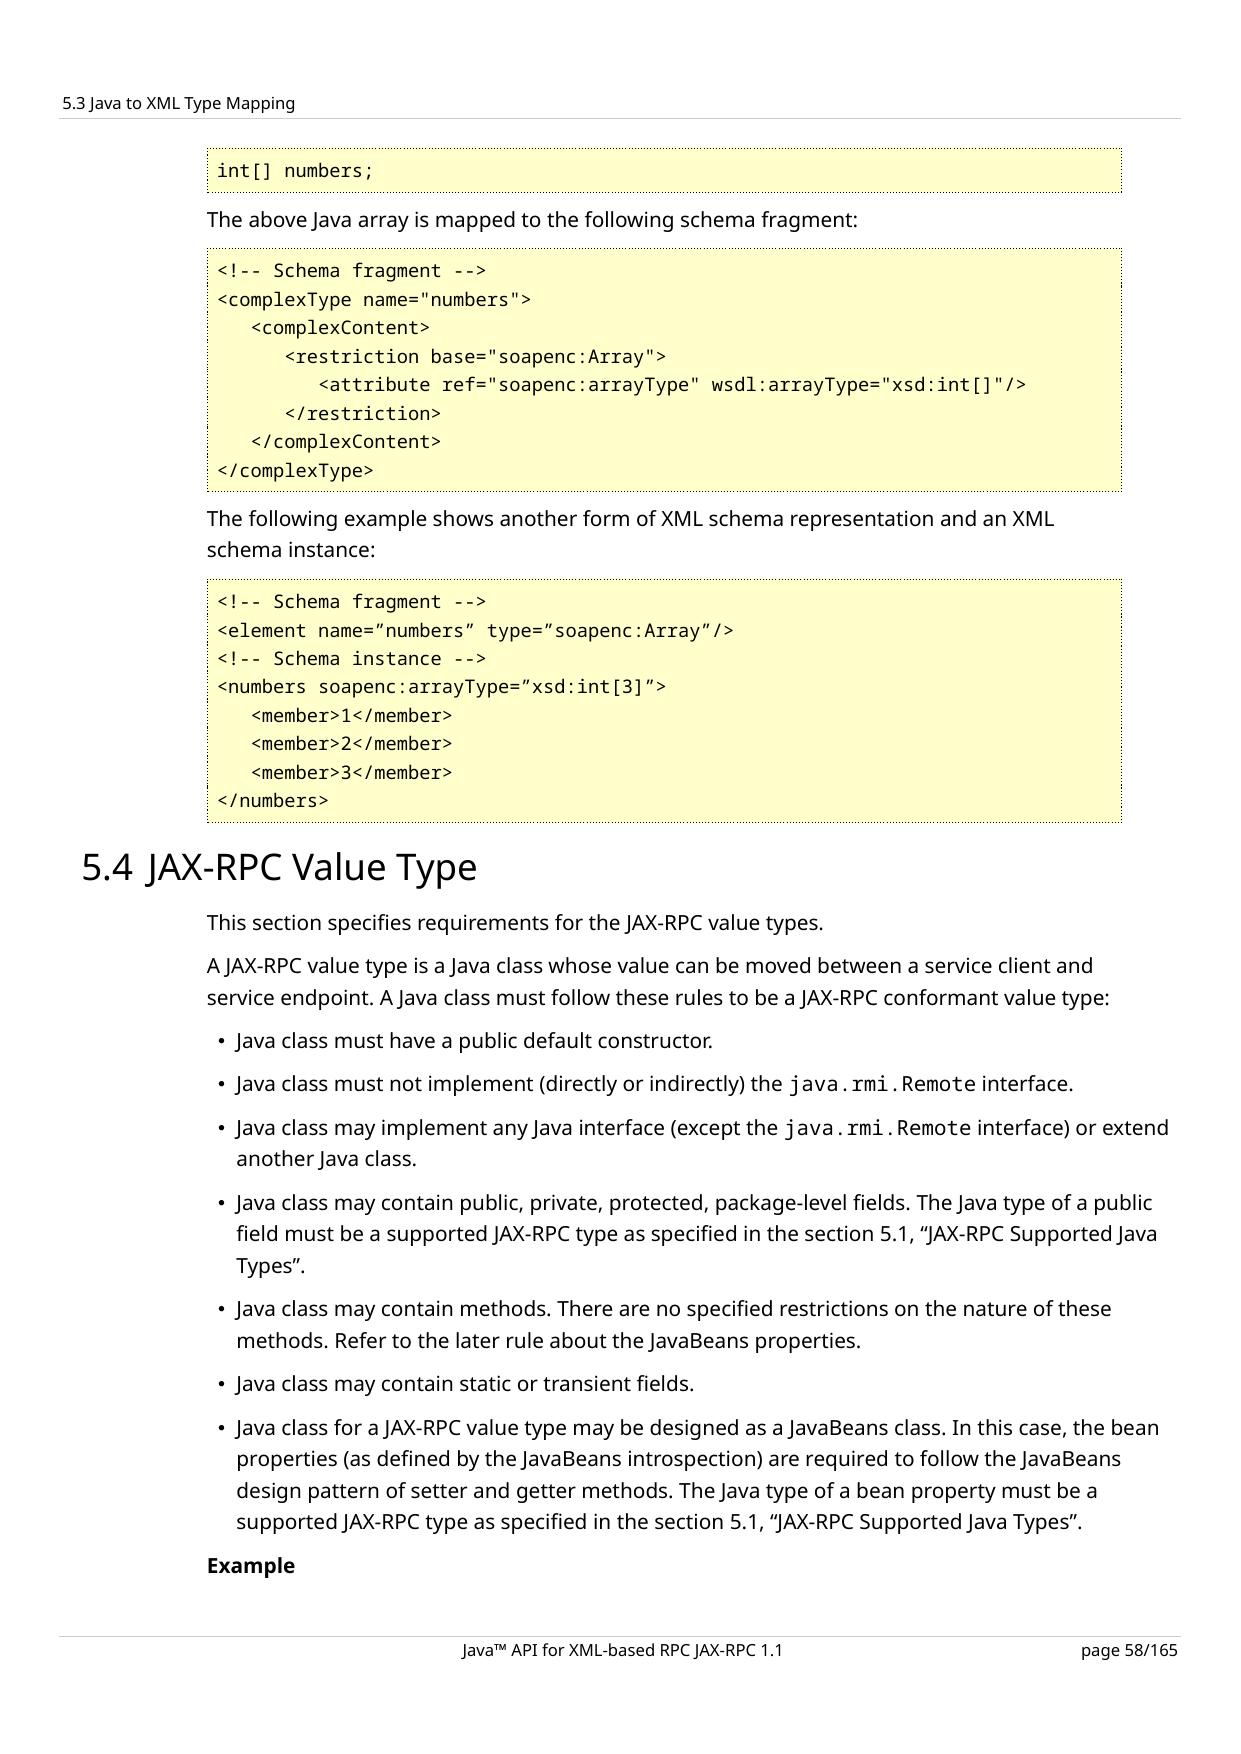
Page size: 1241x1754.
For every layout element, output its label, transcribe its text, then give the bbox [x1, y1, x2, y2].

list <!-- Schema fragment --> [207, 578, 1122, 607]
list <numbers soapenc:arrayType=”xsd:int[3]”> [207, 664, 1122, 692]
list <member>3</member> [207, 749, 1122, 777]
text This section specifies requirements for the JAX-RPC value types. [207, 908, 1122, 937]
list Java class may contain public, private, protected, package-level fields. The Java type of a public field must be a supported JAX-RPC type as specified in the section 5.1, “JAX-RPC Supported Java Types”. [221, 1188, 1181, 1279]
list Java class must not implement (directly or indirectly) the java.rmi.Remote interface. [221, 1069, 1181, 1098]
list Example [207, 1551, 1122, 1579]
list </complexType> [207, 447, 1122, 492]
list Java class may contain static or transient fields. [221, 1369, 1181, 1398]
text The above Java array is mapped to the following schema fragment: [207, 205, 1122, 233]
list Java class may implement any Java interface (except the java.rmi.Remote interface) or extend another Java class. [221, 1113, 1181, 1173]
list Java class for a JAX-RPC value type may be designed as a JavaBeans class. In this case, the bean properties (as defined by the JavaBeans introspection) are required to follow the JavaBeans design pattern of setter and getter methods. The Java type of a bean property must be a supported JAX-RPC type as specified in the section 5.1, “JAX-RPC Supported Java Types”. [221, 1413, 1181, 1535]
list <!-- Schema instance --> [207, 635, 1122, 664]
list <element name=”numbers” type=”soapenc:Array”/> [207, 607, 1122, 635]
list </complexContent> [207, 418, 1122, 447]
list <attribute ref="soapenc:arrayType" wsdl:arrayType="xsd:int[]"/> [207, 362, 1122, 390]
text A JAX-RPC value type is a Java class whose value can be moved between a service client and service endpoint. A Java class must follow these rules to be a JAX-RPC conformant value type: [207, 951, 1122, 1011]
list <!-- Schema fragment --> [207, 248, 1122, 276]
text The following example shows another form of XML schema representation and an XML schema instance: [207, 504, 1122, 564]
list <complexType name="numbers"> [207, 276, 1122, 305]
subtitle JAX-RPC Value Type [133, 841, 1181, 891]
list </restriction> [207, 390, 1122, 418]
list int[] numbers; [207, 147, 1122, 193]
list Java class must have a public default constructor. [221, 1026, 1181, 1054]
list </numbers> [207, 777, 1122, 823]
list <member>2</member> [207, 721, 1122, 749]
list Java class may contain methods. There are no specified restrictions on the nature of these methods. Refer to the later rule about the JavaBeans properties. [221, 1294, 1181, 1354]
list <restriction base="soapenc:Array"> [207, 333, 1122, 362]
list <complexContent> [207, 305, 1122, 333]
list <member>1</member> [207, 692, 1122, 721]
